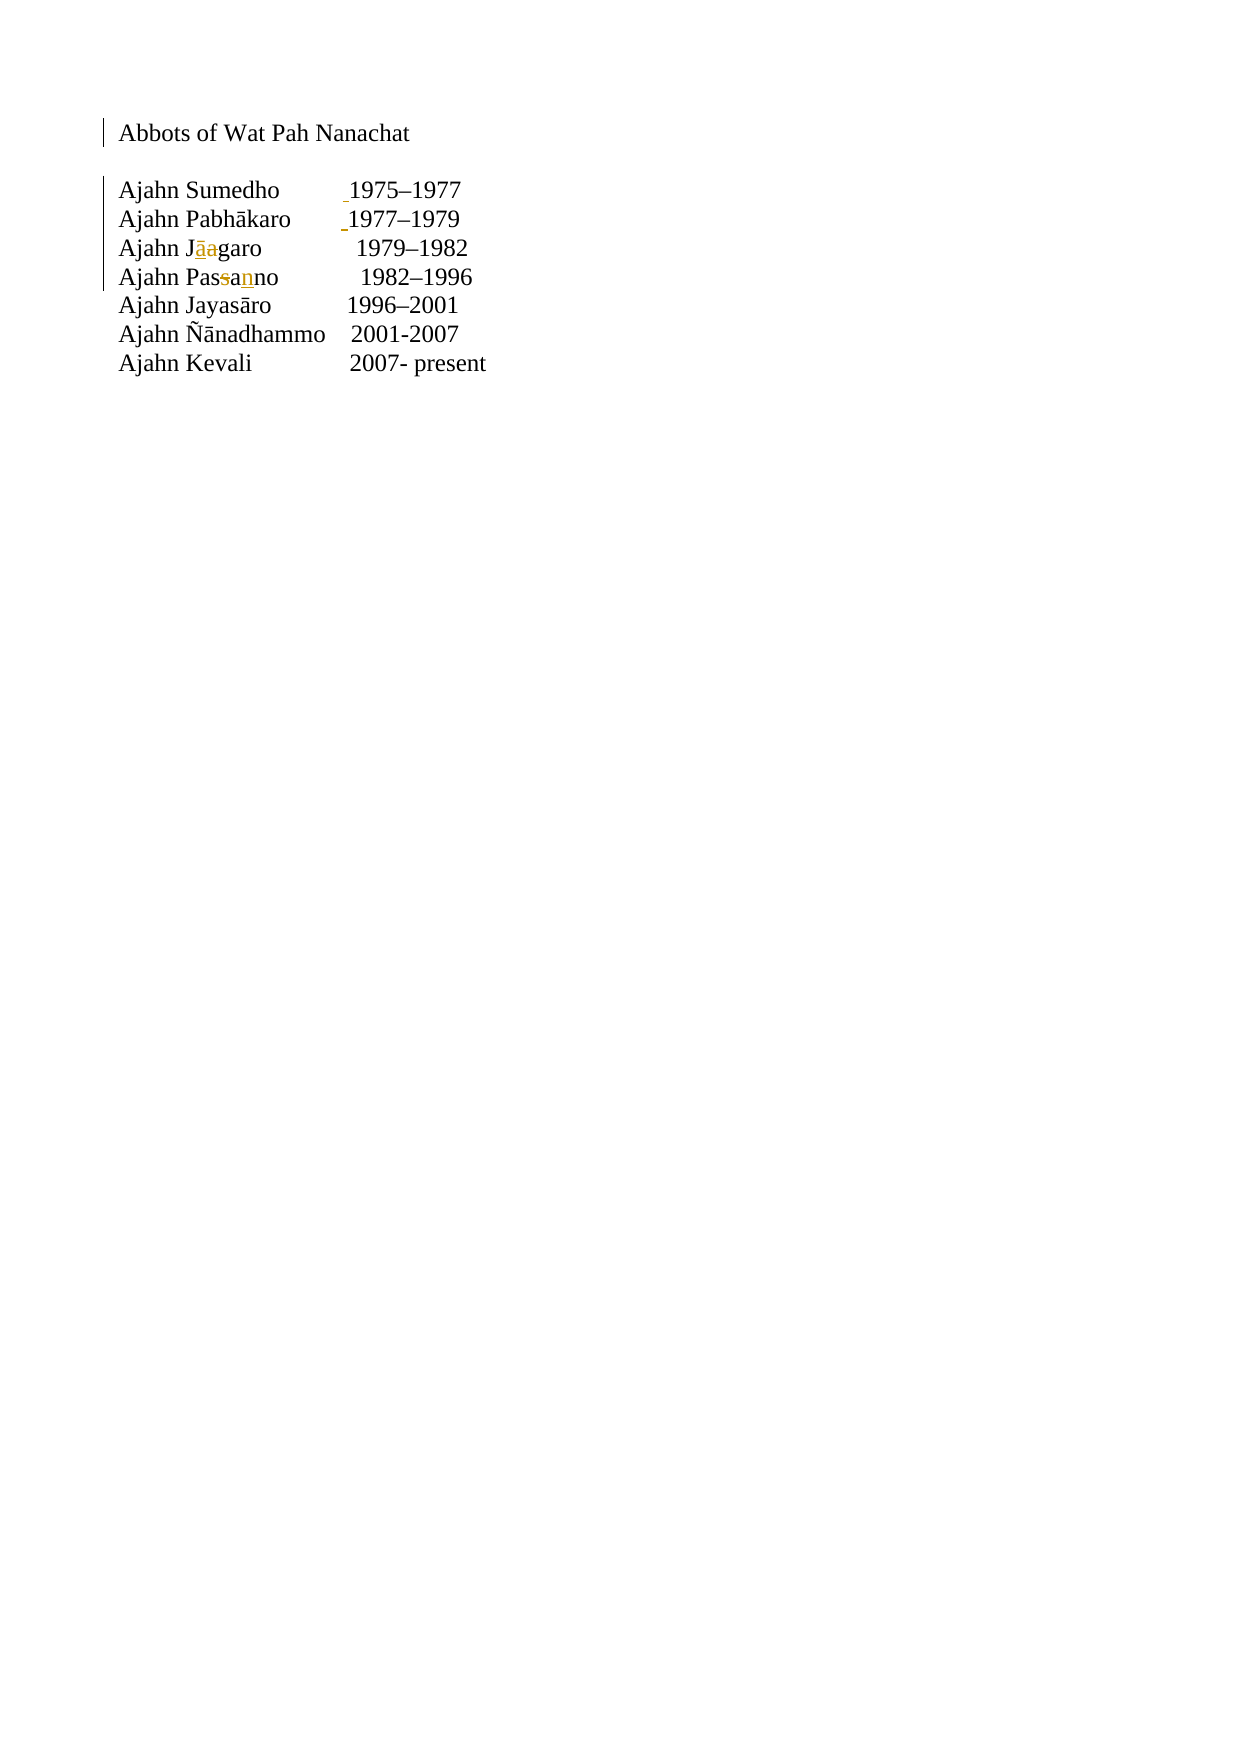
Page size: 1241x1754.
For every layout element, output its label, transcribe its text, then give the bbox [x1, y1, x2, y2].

text Ajahn Ñānadhammo 2001-2007 [118, 319, 1122, 348]
text Abbots of Wat Pah Nanachat [118, 118, 1122, 147]
text Ajahn Pabhākaro 1977–1979 [118, 204, 1122, 233]
text Ajahn Pasanno 1982–1996 [118, 262, 1122, 291]
text Ajahn Jayasāro 1996–2001 [118, 291, 1122, 319]
text Ajahn Sumedho 1975–1977 [118, 176, 1122, 204]
text Ajahn Jāgaro 1979–1982 [118, 233, 1122, 262]
text Ajahn Kevali 2007- present [118, 348, 1122, 377]
